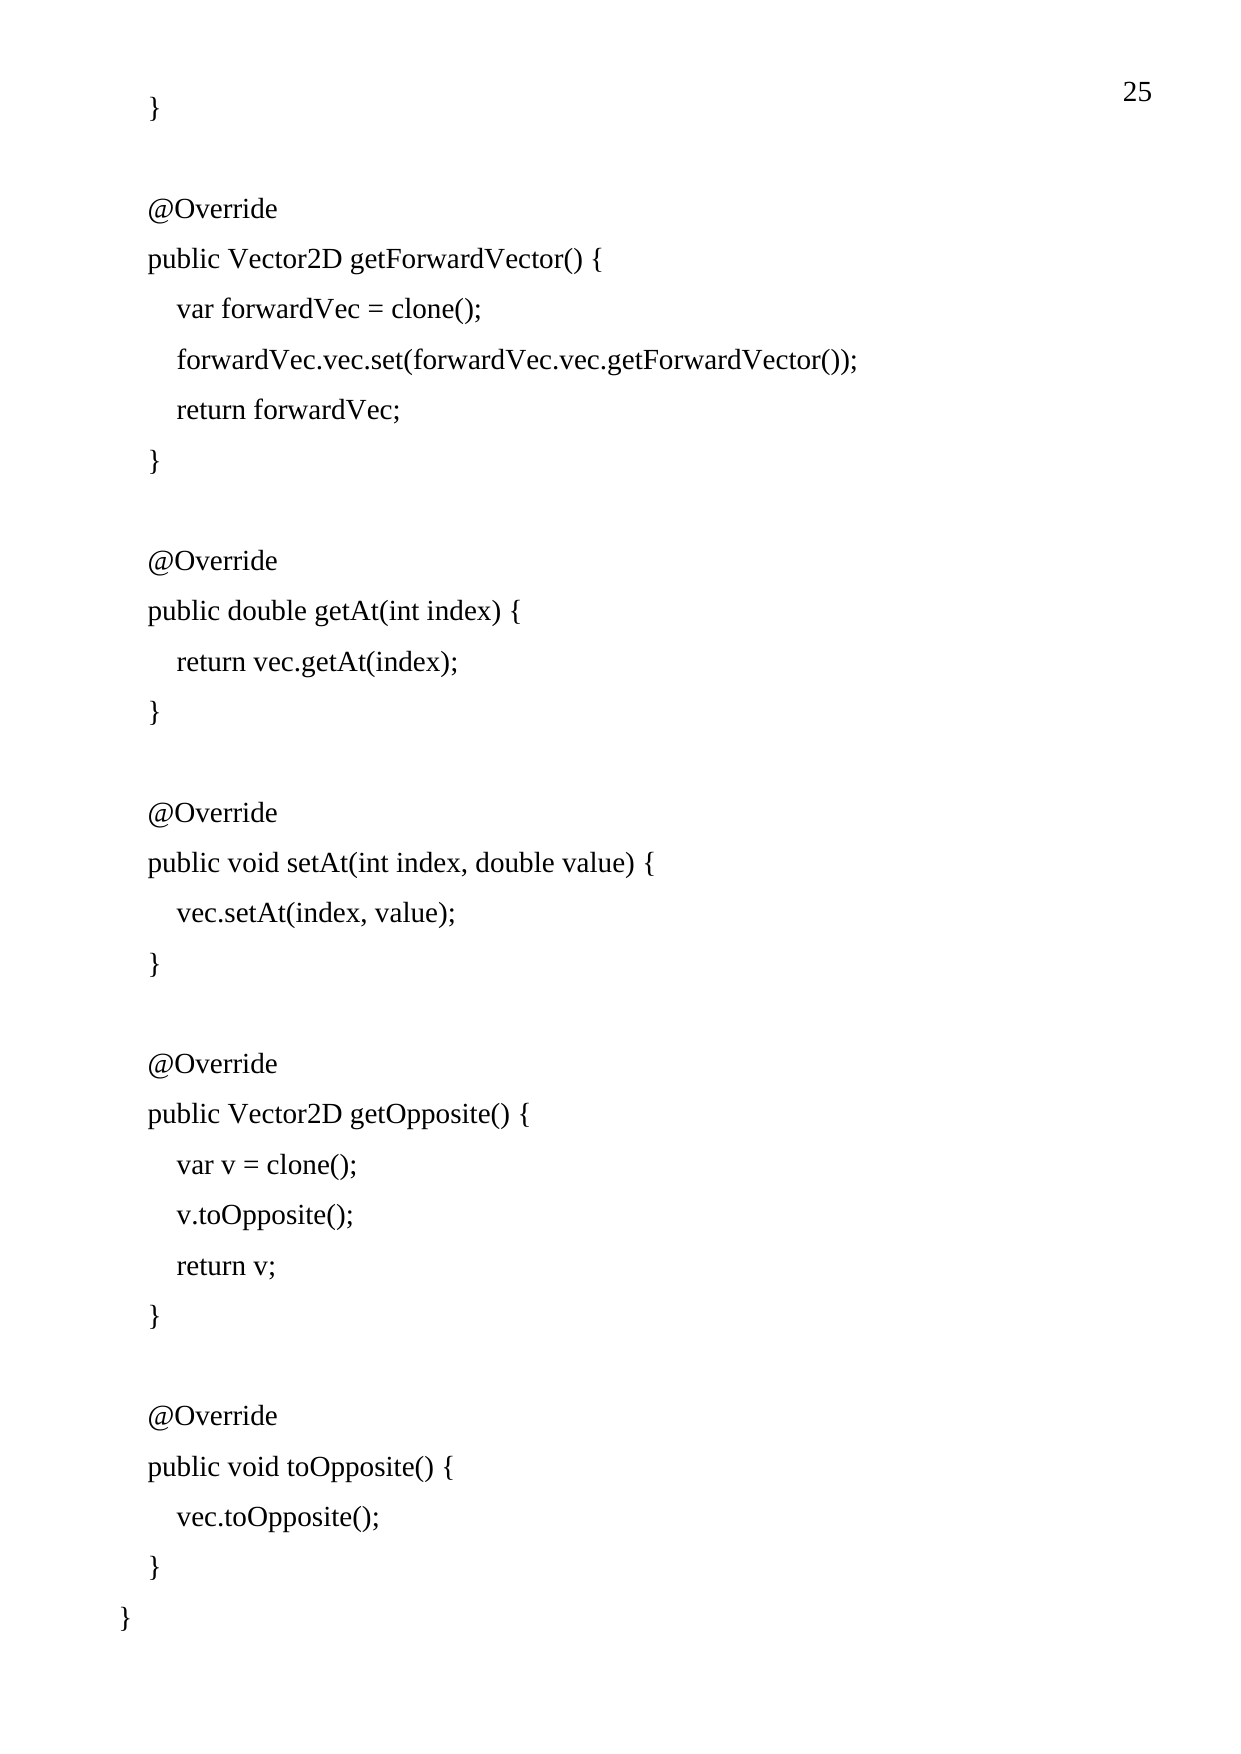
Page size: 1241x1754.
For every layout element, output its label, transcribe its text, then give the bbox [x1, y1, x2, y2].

text @Override [118, 795, 1122, 828]
text public void toOpposite() { [118, 1449, 1122, 1482]
text forwardVec.vec.set(forwardVec.vec.getForwardVector()); [118, 342, 1122, 376]
text @Override [118, 191, 1122, 224]
text } [118, 946, 1122, 979]
text var v = clone(); [118, 1147, 1122, 1181]
text public Vector2D getOpposite() { [118, 1097, 1122, 1130]
text } [118, 694, 1122, 728]
text @Override [118, 543, 1122, 577]
text return vec.getAt(index); [118, 644, 1122, 677]
text vec.setAt(index, value); [118, 895, 1122, 929]
text public double getAt(int index) { [118, 593, 1122, 627]
text var forwardVec = clone(); [118, 292, 1122, 325]
text return forwardVec; [118, 392, 1122, 426]
text } [118, 443, 1122, 476]
text } [118, 90, 1122, 124]
text public Vector2D getForwardVector() { [118, 241, 1122, 275]
text return v; [118, 1248, 1122, 1281]
text @Override [118, 1046, 1122, 1080]
text } [118, 1600, 1122, 1633]
text } [118, 1298, 1122, 1331]
text public void setAt(int index, double value) { [118, 845, 1122, 879]
text } [118, 1549, 1122, 1583]
text v.toOpposite(); [118, 1197, 1122, 1231]
text vec.toOpposite(); [118, 1499, 1122, 1533]
text @Override [118, 1398, 1122, 1432]
